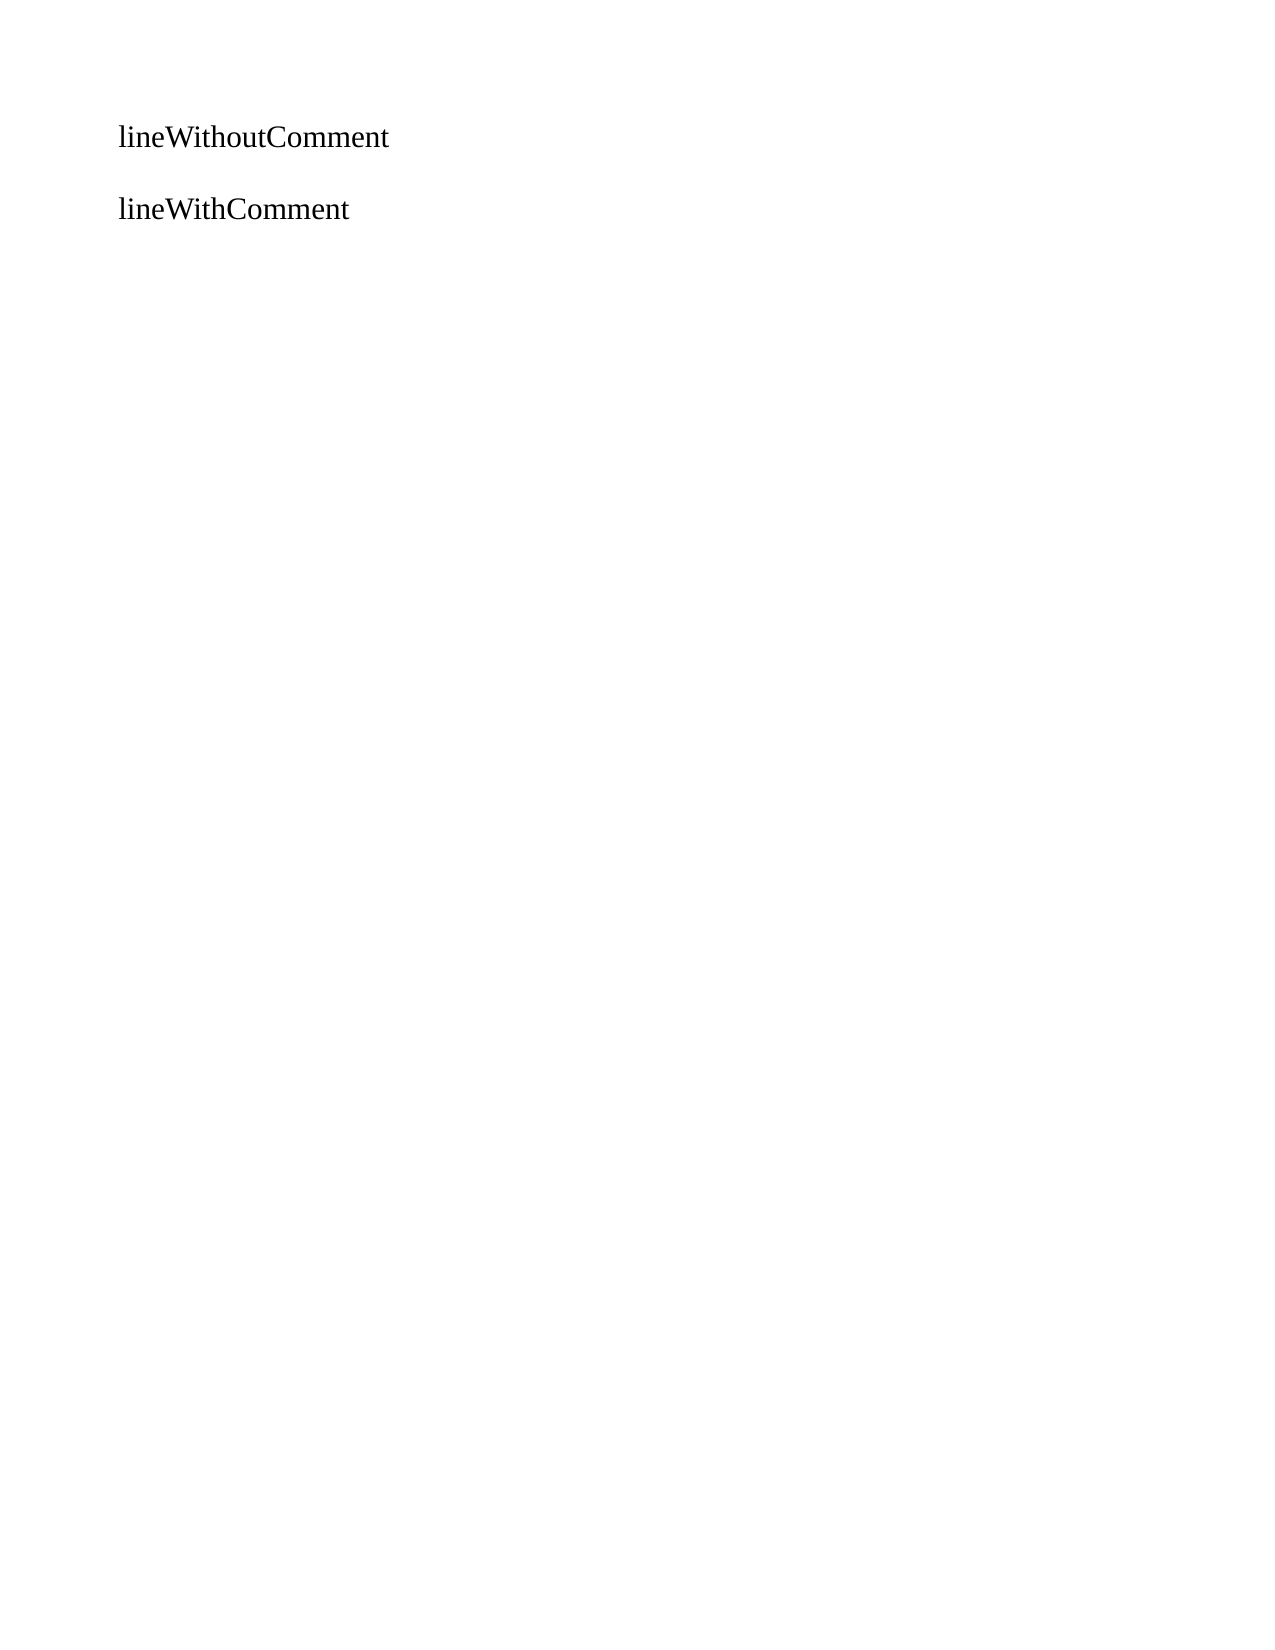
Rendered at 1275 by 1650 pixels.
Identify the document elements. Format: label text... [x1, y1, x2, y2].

text lineWithComment [118, 190, 1157, 226]
text lineWithoutComment [118, 118, 1157, 154]
